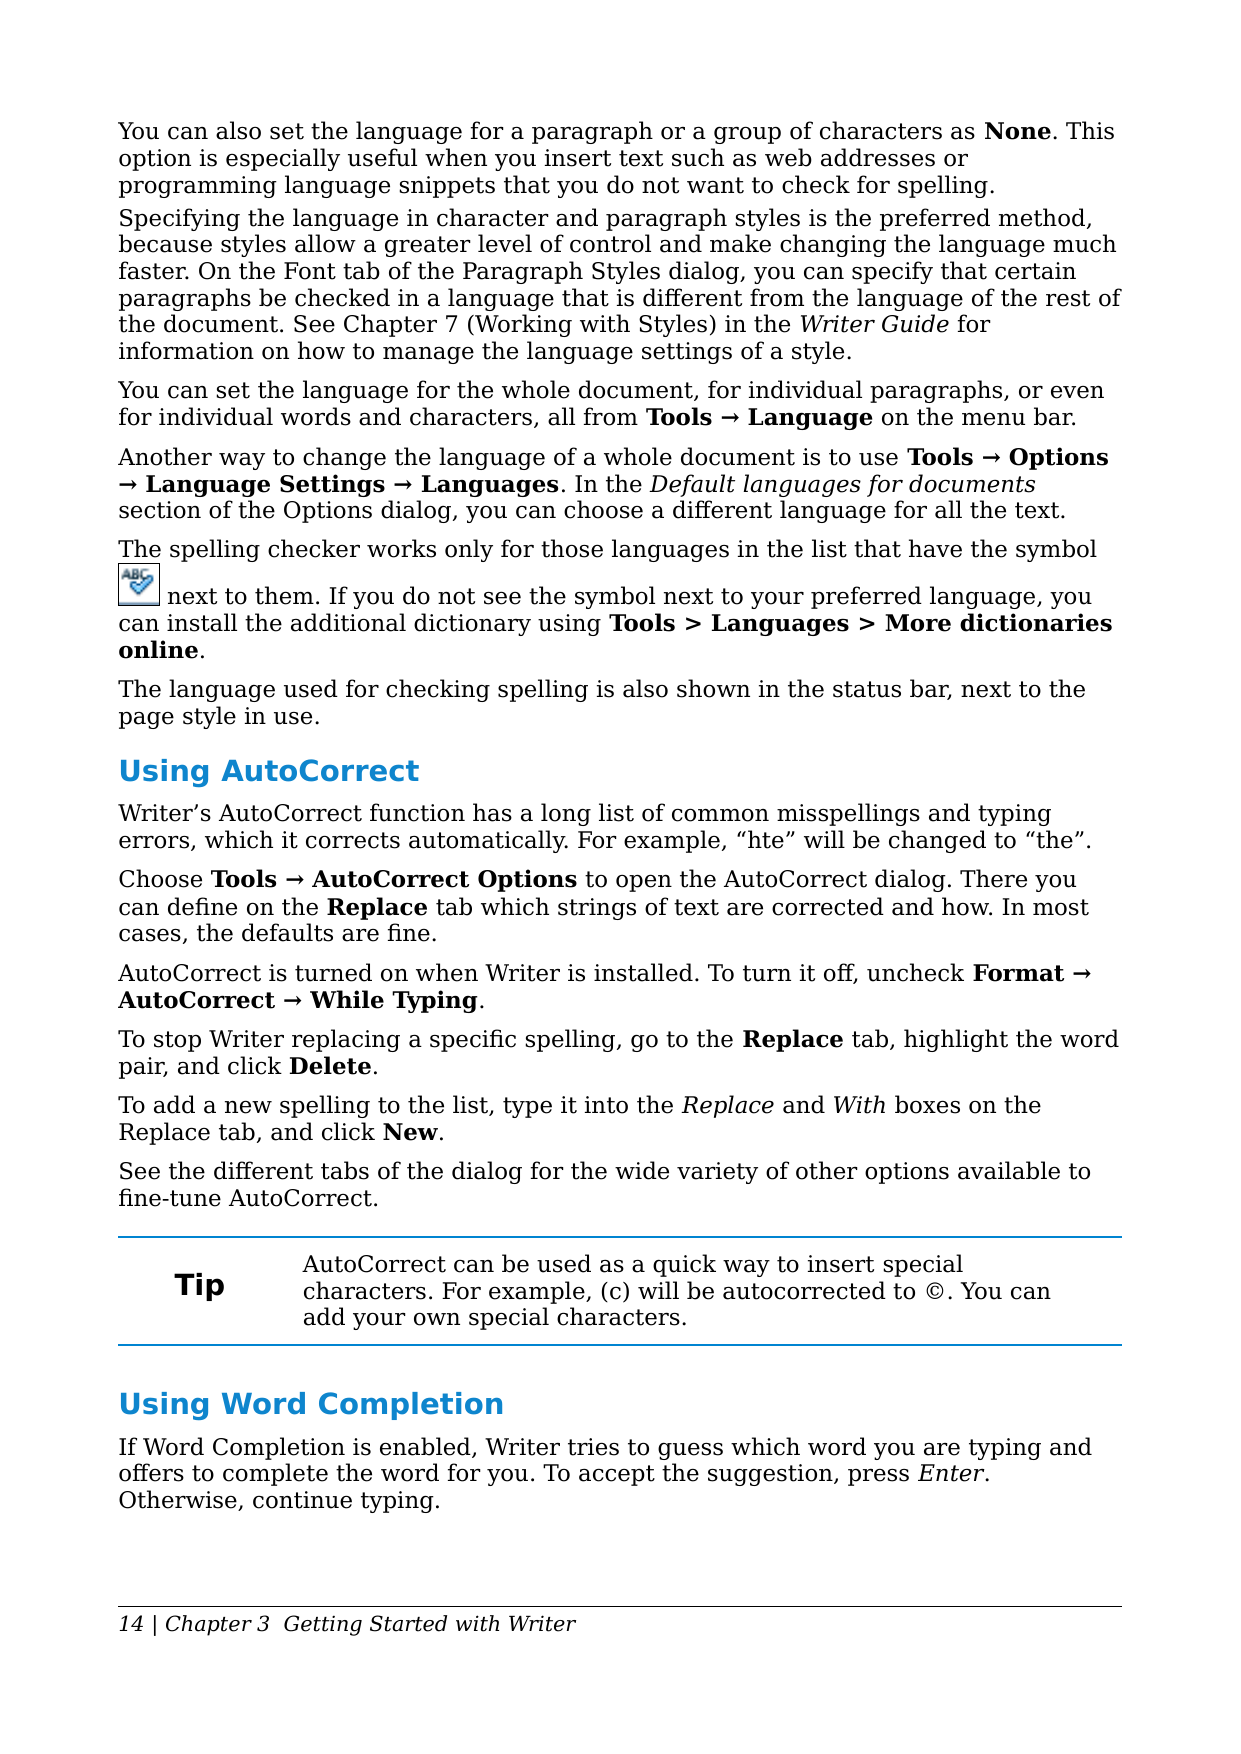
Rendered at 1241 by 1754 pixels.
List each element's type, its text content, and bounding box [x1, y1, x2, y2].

text See the different tabs of the dialog for the wide variety of other options available to fine-tune AutoCorrect. [118, 1158, 1122, 1212]
text Writer’s AutoCorrect function has a long list of common misspellings and typing errors, which it corrects automatically. For example, “hte” will be changed to “the”. [118, 801, 1122, 854]
text AutoCorrect is turned on when Writer is installed. To turn it off, uncheck Format → AutoCorrect → While Typing. [118, 959, 1122, 1013]
text To add a new spelling to the list, type it into the Replace and With boxes on the Replace tab, and click New. [118, 1092, 1122, 1146]
list You can also set the language for a paragraph or a group of characters as None. This option is especially useful when you insert text such as web addresses or programming language snippets that you do not want to check for spelling. [118, 118, 1122, 198]
table_header AutoCorrect can be used as a quick way to insert special characters. For example, (c) will be autocorrected to ©. You can add your own special characters. [281, 1238, 1122, 1344]
text Choose Tools → AutoCorrect Options to open the AutoCorrect dialog. There you can define on the Replace tab which strings of text are corrected and how. In most cases, the defaults are fine. [118, 866, 1122, 947]
text Another way to change the language of a whole document is to use Tools → Options → Language Settings → Languages. In the Default languages for documents section of the Options dialog, you can choose a different language for all the text. [118, 443, 1122, 524]
text The spelling checker works only for those languages in the list that have the symbol next to them. If you do not see the symbol next to your preferred language, you can install the additional dictionary using Tools > Languages > More dictionaries online. [118, 537, 1122, 664]
text If Word Completion is enabled, Writer tries to guess which word you are typing and offers to complete the word for you. To accept the suggestion, press Enter. Otherwise, continue typing. [118, 1434, 1122, 1514]
subtitle Using AutoCorrect [118, 754, 1122, 788]
text The language used for checking spelling is also shown in the status bar, next to the page style in use. [118, 677, 1122, 730]
text You can set the language for the whole document, for individual paragraphs, or even for individual words and characters, all from Tools → Language on the menu bar. [118, 377, 1122, 431]
table_header Tip [118, 1238, 281, 1344]
text To stop Writer replacing a specific spelling, go to the Replace tab, highlight the word pair, and click Delete. [118, 1026, 1122, 1080]
picture [119, 564, 159, 605]
subtitle Using Word Completion [118, 1388, 1122, 1422]
text Specifying the language in character and paragraph styles is the preferred method, because styles allow a greater level of control and make changing the language much faster. On the Font tab of the Paragraph Styles dialog, you can specify that certain paragraphs be checked in a language that is different from the language of the rest of the document. See Chapter 7 (Working with Styles) in the Writer Guide for information on how to manage the language settings of a style. [118, 205, 1122, 365]
